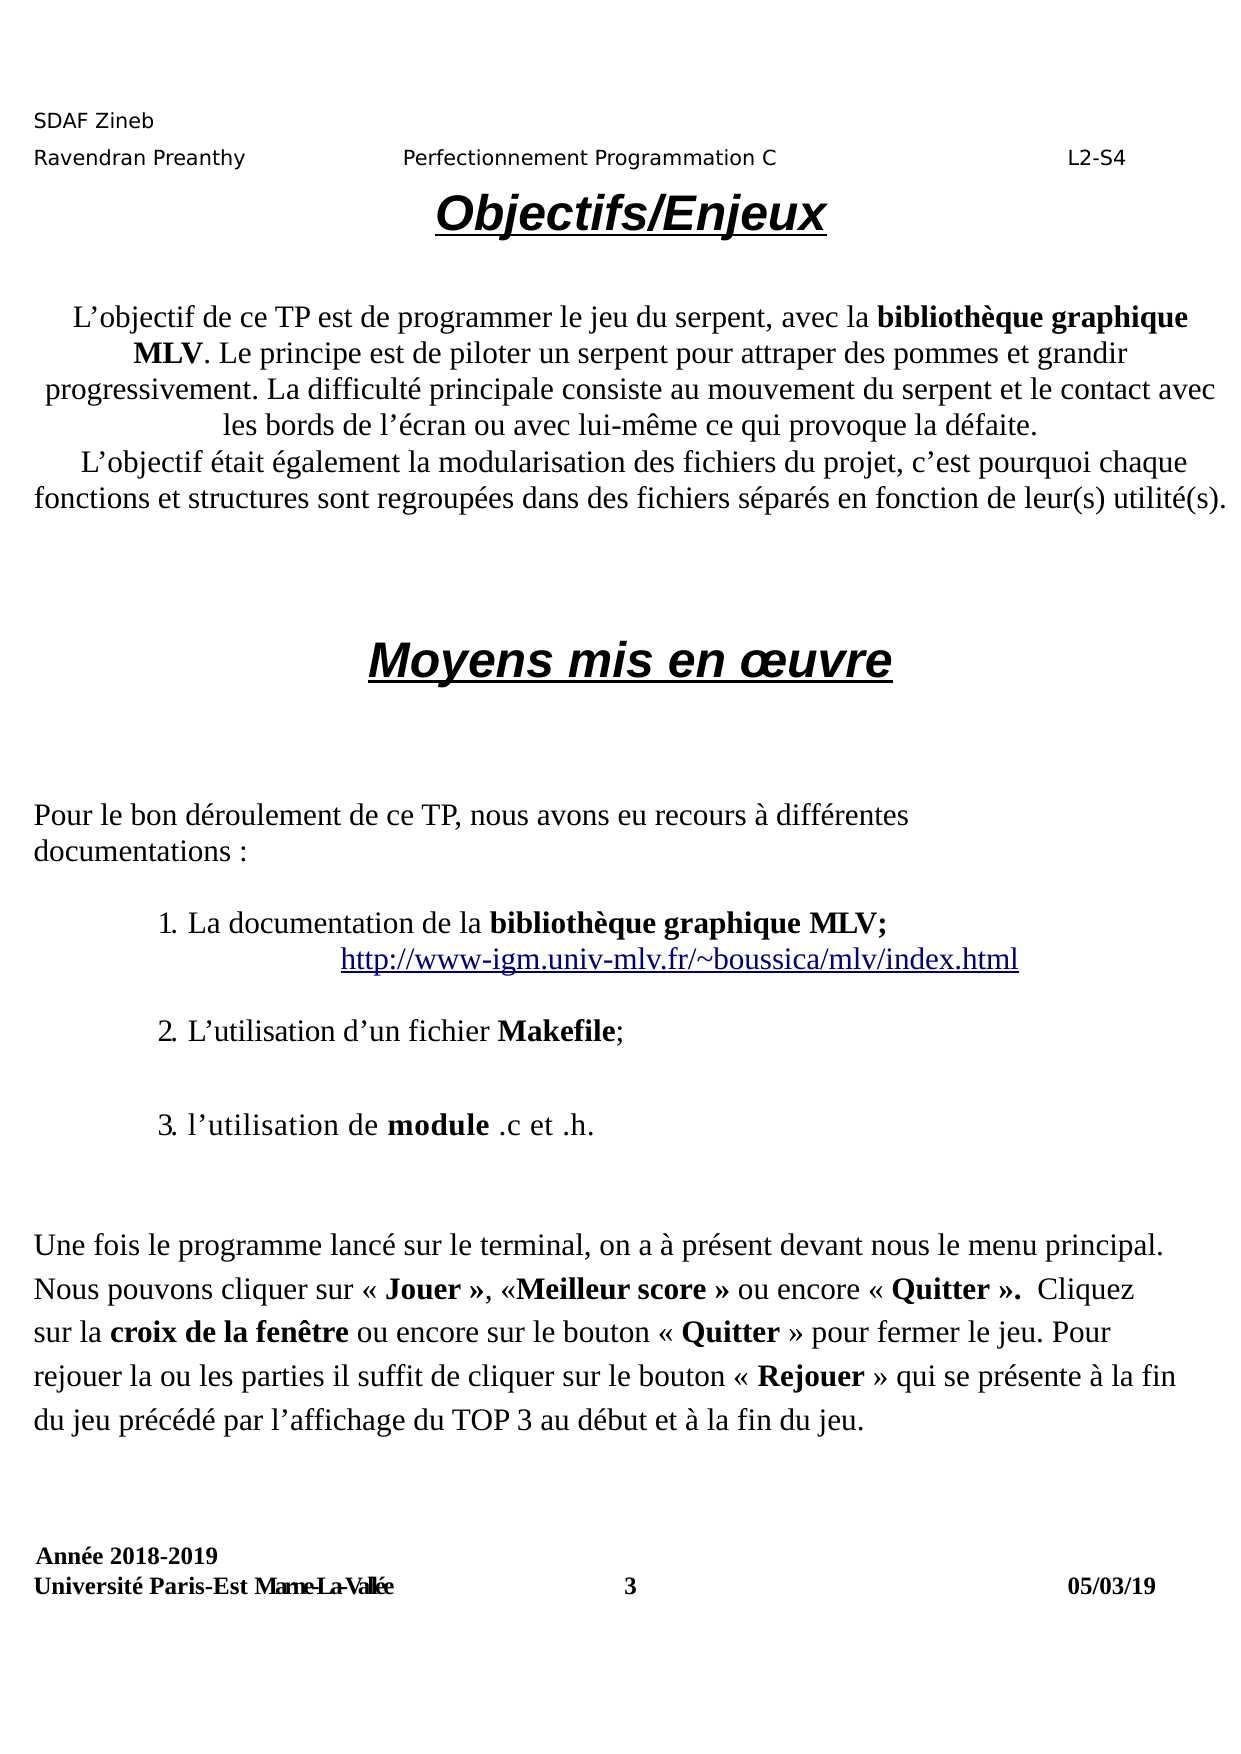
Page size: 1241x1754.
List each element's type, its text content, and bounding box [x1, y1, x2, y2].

list l’utilisation de module .c et .h. [157, 1106, 1021, 1142]
subtitle Objectifs/Enjeux [33, 184, 1228, 241]
list La documentation de la bibliothèque graphique MLV; [157, 904, 1021, 940]
list http://www-igm.univ-mlv.fr/~boussica/mlv/index.html [157, 940, 1021, 976]
list L’utilisation d’un fichier Makefile; [157, 1012, 1021, 1048]
subtitle Moyens mis en œuvre [33, 630, 1228, 688]
text Une fois le programme lancé sur le terminal, on a à présent devant nous le menu principal. Nous pouvons cliquer sur « Jouer », «Meilleur score » ou encore « Quitter ». Cliquez sur la croix de la fenêtre ou encore sur le bouton « Quitter » pour fermer le jeu. Pour rejouer la ou les parties il suffit de cliquer sur le bouton « Rejouer » qui se présente à la fin du jeu précédé par l’affichage du TOP 3 au début et à la fin du jeu. [33, 1226, 1177, 1437]
text L’objectif était également la modularisation des fichiers du projet, c’est pourquoi chaque fonctions et structures sont regroupées dans des fichiers séparés en fonction de leur(s) utilité(s). [33, 443, 1228, 515]
subtitle Pour le bon déroulement de ce TP, nous avons eu recours à différentes documentations : [33, 797, 1077, 868]
text L’objectif de ce TP est de programmer le jeu du serpent, avec la bibliothèque graphique MLV. Le principe est de piloter un serpent pour attraper des pommes et grandir progressivement. La difficulté principale consiste au mouvement du serpent et le contact avec les bords de l’écran ou avec lui-même ce qui provoque la défaite. [33, 299, 1228, 442]
